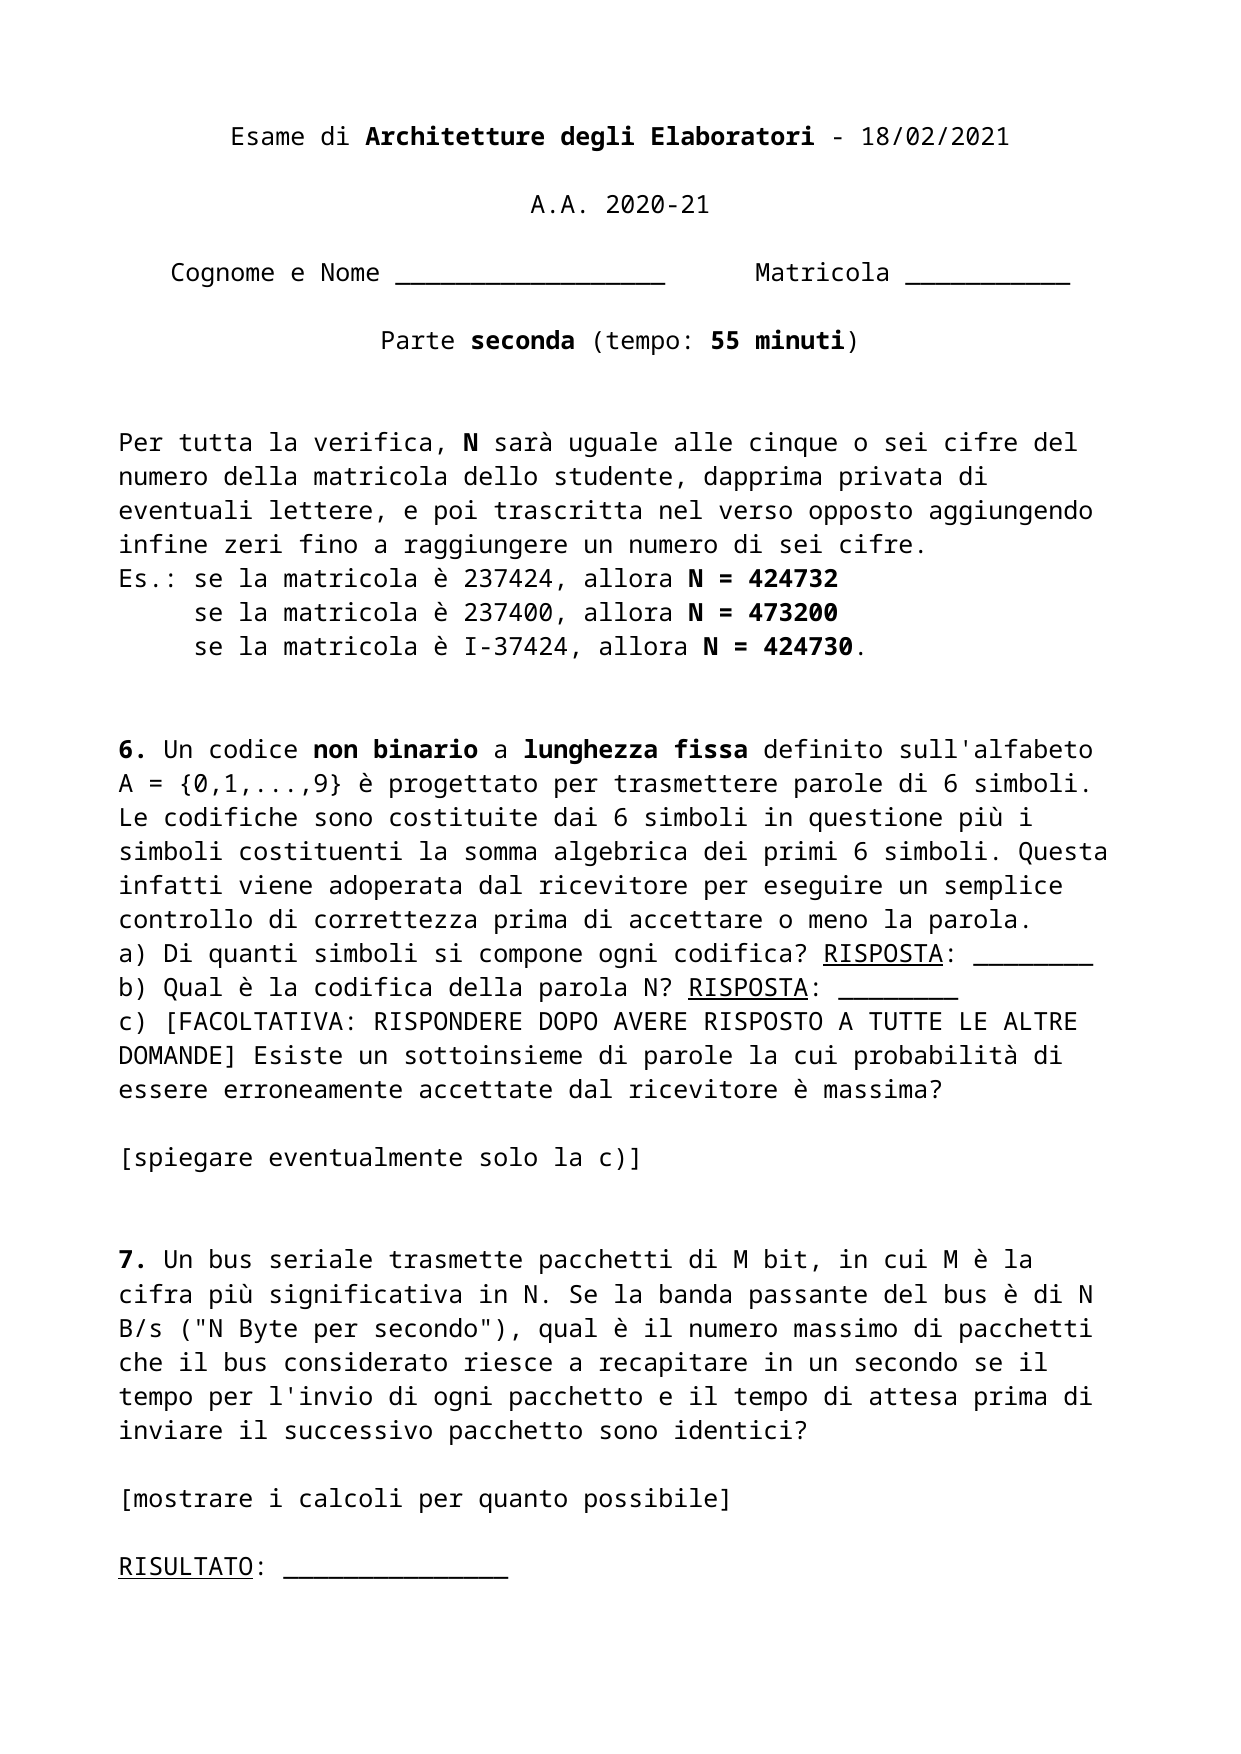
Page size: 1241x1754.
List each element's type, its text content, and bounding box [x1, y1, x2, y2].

text Cognome e Nome __________________ Matricola ___________ [118, 254, 1122, 288]
text Per tutta la verifica, N sarà uguale alle cinque o sei cifre del numero della matricola dello studente, dapprima privata di eventuali lettere, e poi trascritta nel verso opposto aggiungendo infine zeri fino a raggiungere un numero di sei cifre. [118, 425, 1122, 561]
text Parte seconda (tempo: 55 minuti) [118, 322, 1122, 357]
text 6. Un codice non binario a lunghezza fissa definito sull'alfabeto A = {0,1,...,9} è progettato per trasmettere parole di 6 simboli. Le codifiche sono costituite dai 6 simboli in questione più i simboli costituenti la somma algebrica dei primi 6 simboli. Questa infatti viene adoperata dal ricevitore per eseguire un semplice controllo di correttezza prima di accettare o meno la parola. [118, 731, 1122, 936]
text se la matricola è 237400, allora N = 473200 [118, 595, 1122, 629]
text Esame di Architetture degli Elaboratori - 18/02/2021 [118, 118, 1122, 152]
text c) [FACOLTATIVA: RISPONDERE DOPO AVERE RISPOSTO A TUTTE LE ALTRE DOMANDE] Esiste un sottoinsieme di parole la cui probabilità di essere erroneamente accettate dal ricevitore è massima? [118, 1004, 1122, 1106]
text [mostrare i calcoli per quanto possibile] [118, 1481, 1122, 1515]
text RISULTATO: _______________ [118, 1549, 1122, 1583]
text [spiegare eventualmente solo la c)] [118, 1140, 1122, 1174]
text a) Di quanti simboli si compone ogni codifica? RISPOSTA: ________ [118, 936, 1122, 970]
text b) Qual è la codifica della parola N? RISPOSTA: ________ [118, 970, 1122, 1004]
text A.A. 2020-21 [118, 186, 1122, 220]
text Es.: se la matricola è 237424, allora N = 424732 [118, 561, 1122, 595]
text 7. Un bus seriale trasmette pacchetti di M bit, in cui M è la cifra più significativa in N. Se la banda passante del bus è di N B/s ("N Byte per secondo"), qual è il numero massimo di pacchetti che il bus considerato riesce a recapitare in un secondo se il tempo per l'invio di ogni pacchetto e il tempo di attesa prima di inviare il successivo pacchetto sono identici? [118, 1242, 1122, 1447]
text se la matricola è I-37424, allora N = 424730. [118, 629, 1122, 663]
